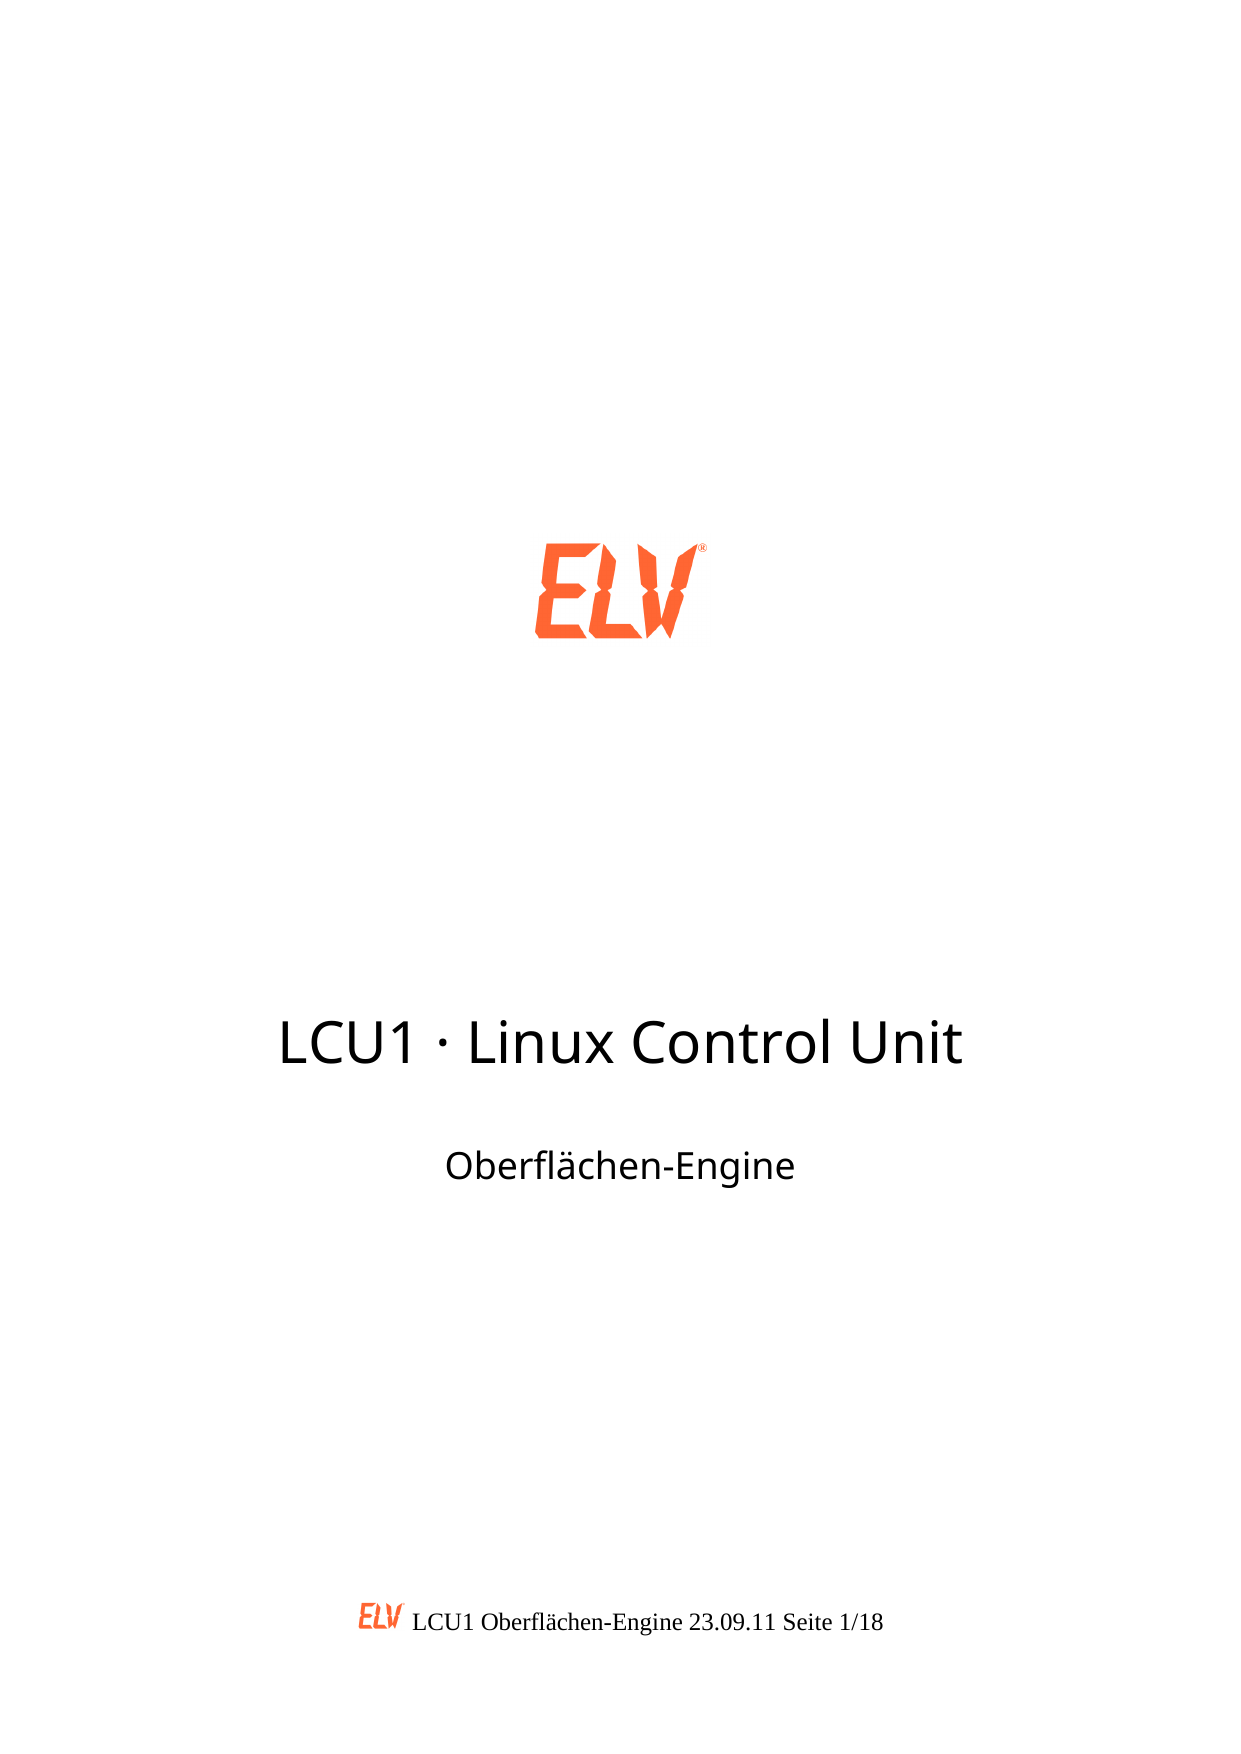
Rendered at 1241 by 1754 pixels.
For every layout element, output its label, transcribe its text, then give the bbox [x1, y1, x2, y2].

text Oberflächen-Engine [118, 1139, 1122, 1190]
picture [357, 1601, 406, 1631]
text LCU1 · Linux Control Unit [118, 1001, 1122, 1080]
picture [529, 533, 711, 647]
